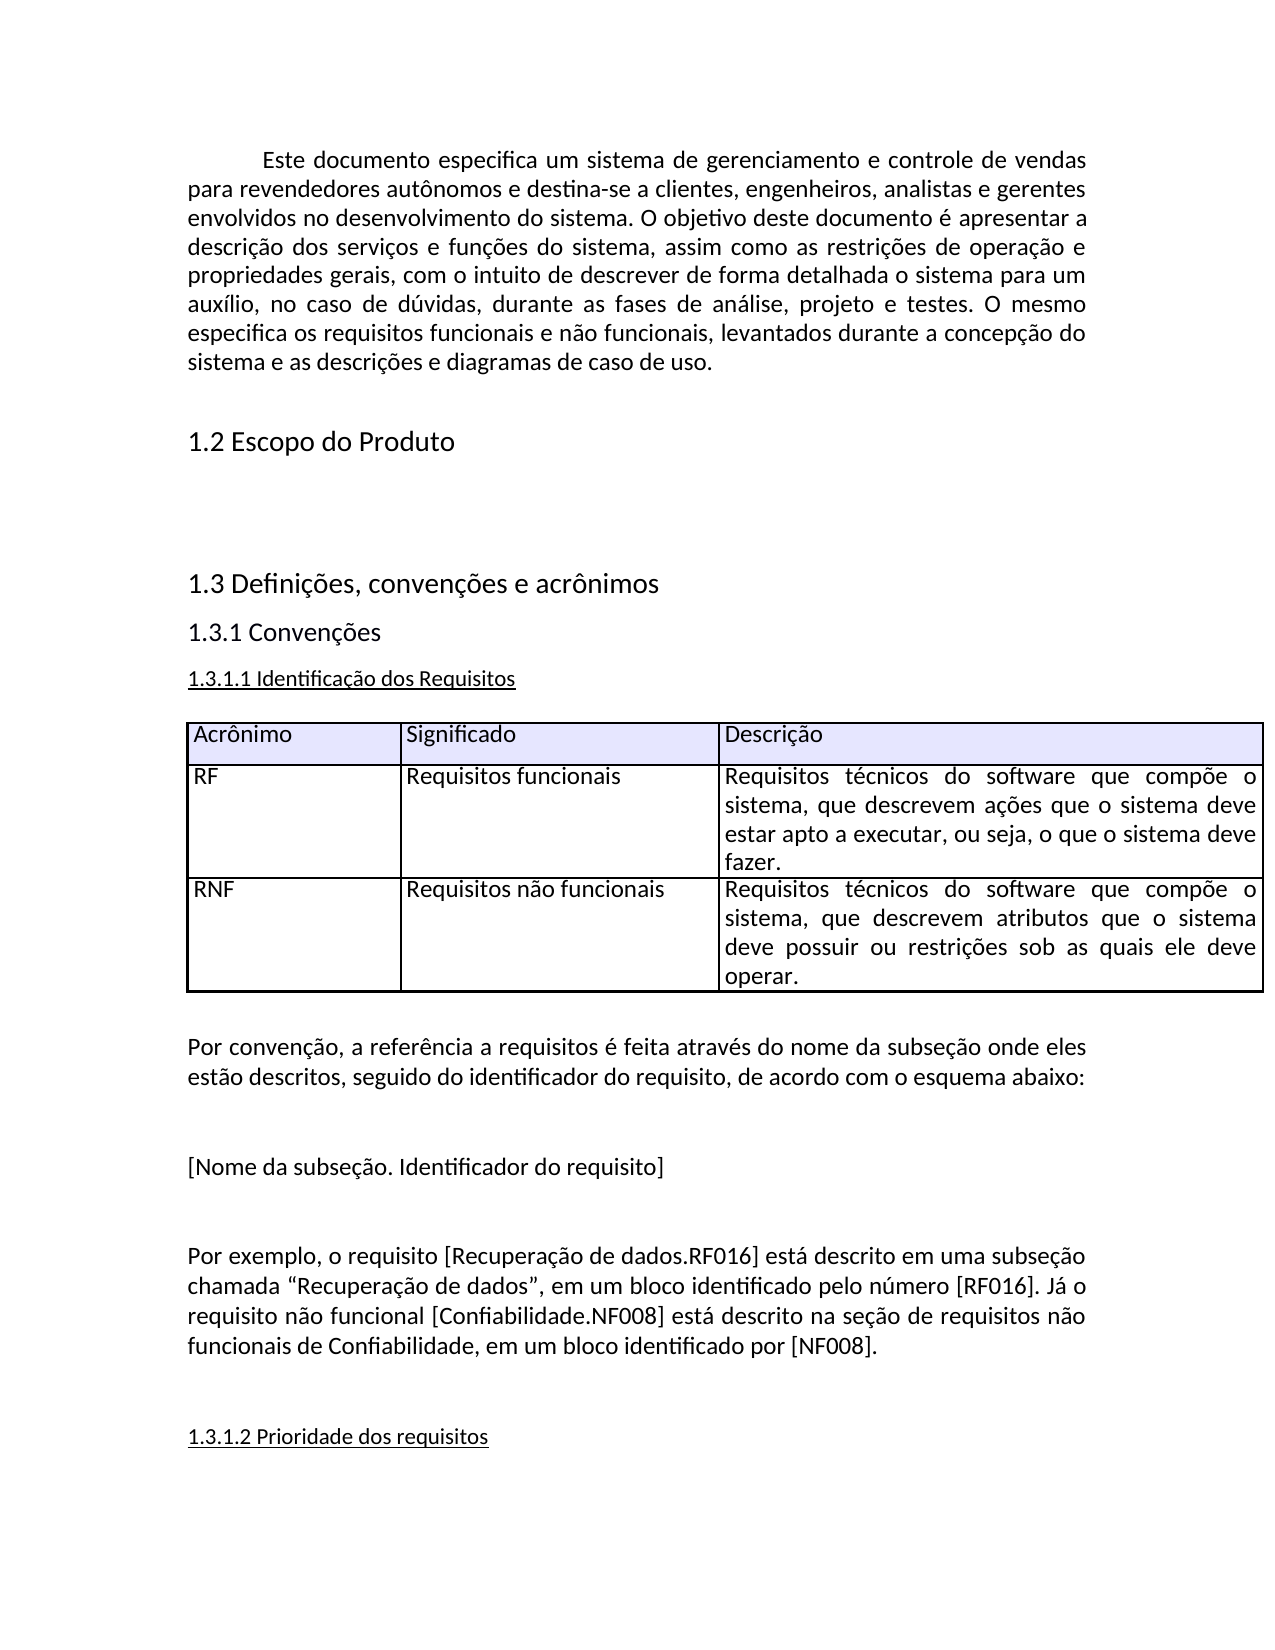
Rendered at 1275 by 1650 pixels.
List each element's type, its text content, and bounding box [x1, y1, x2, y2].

table_cell Requisitos funcionais [402, 766, 718, 877]
table_cell Requisitos técnicos do software que compõe o sistema, que descrevem atributos que o sistema deve possuir ou restrições sob as quais ele deve operar. [720, 879, 1262, 990]
table_cell RF [189, 766, 400, 877]
text 1.3 Definições, convenções e acrônimos [187, 571, 1087, 601]
table_header Significado [402, 724, 718, 764]
text [Nome da subseção. Identificador do requisito] [187, 1156, 1087, 1181]
text 1.2 Escopo do Produto [187, 429, 1087, 459]
text 1.3.1.1 Identificação dos Requisitos [187, 669, 1087, 692]
text 1.3.1 Convenções [187, 622, 1087, 649]
table_header Acrônimo [189, 724, 400, 764]
text Por convenção, a referência a requisitos é feita através do nome da subseção onde eles estão descritos, seguido do identificador do requisito, de acordo com o esquema abaixo: [187, 1037, 1087, 1092]
table_cell RNF [189, 879, 400, 990]
table_header Descrição [720, 724, 1262, 764]
text Este documento especifica um sistema de gerenciamento e controle de vendas para revendedores autônomos e destina-se a clientes, engenheiros, analistas e gerentes envolvidos no desenvolvimento do sistema. O objetivo deste documento é apresentar a descrição dos serviços e funções do sistema, assim como as restrições de operação e propriedades gerais, com o intuito de descrever de forma detalhada o sistema para um auxílio, no caso de dúvidas, durante as fases de análise, projeto e testes. O mesmo especifica os requisitos funcionais e não funcionais, levantados durante a concepção do sistema e as descrições e diagramas de caso de uso. [187, 150, 1087, 376]
text Por exemplo, o requisito [Recuperação de dados.RF016] está descrito em uma subseção chamada “Recuperação de dados”, em um bloco identificado pelo número [RF016]. Já o requisito não funcional [Confiabilidade.NF008] está descrito na seção de requisitos não funcionais de Confiabilidade, em um bloco identificado por [NF008]. [187, 1245, 1087, 1360]
table_cell Requisitos não funcionais [402, 879, 718, 990]
table_cell Requisitos técnicos do software que compõe o sistema, que descrevem ações que o sistema deve estar apto a executar, ou seja, o que o sistema deve fazer. [720, 766, 1262, 877]
text 1.3.1.2 Prioridade dos requisitos [187, 1427, 1087, 1450]
